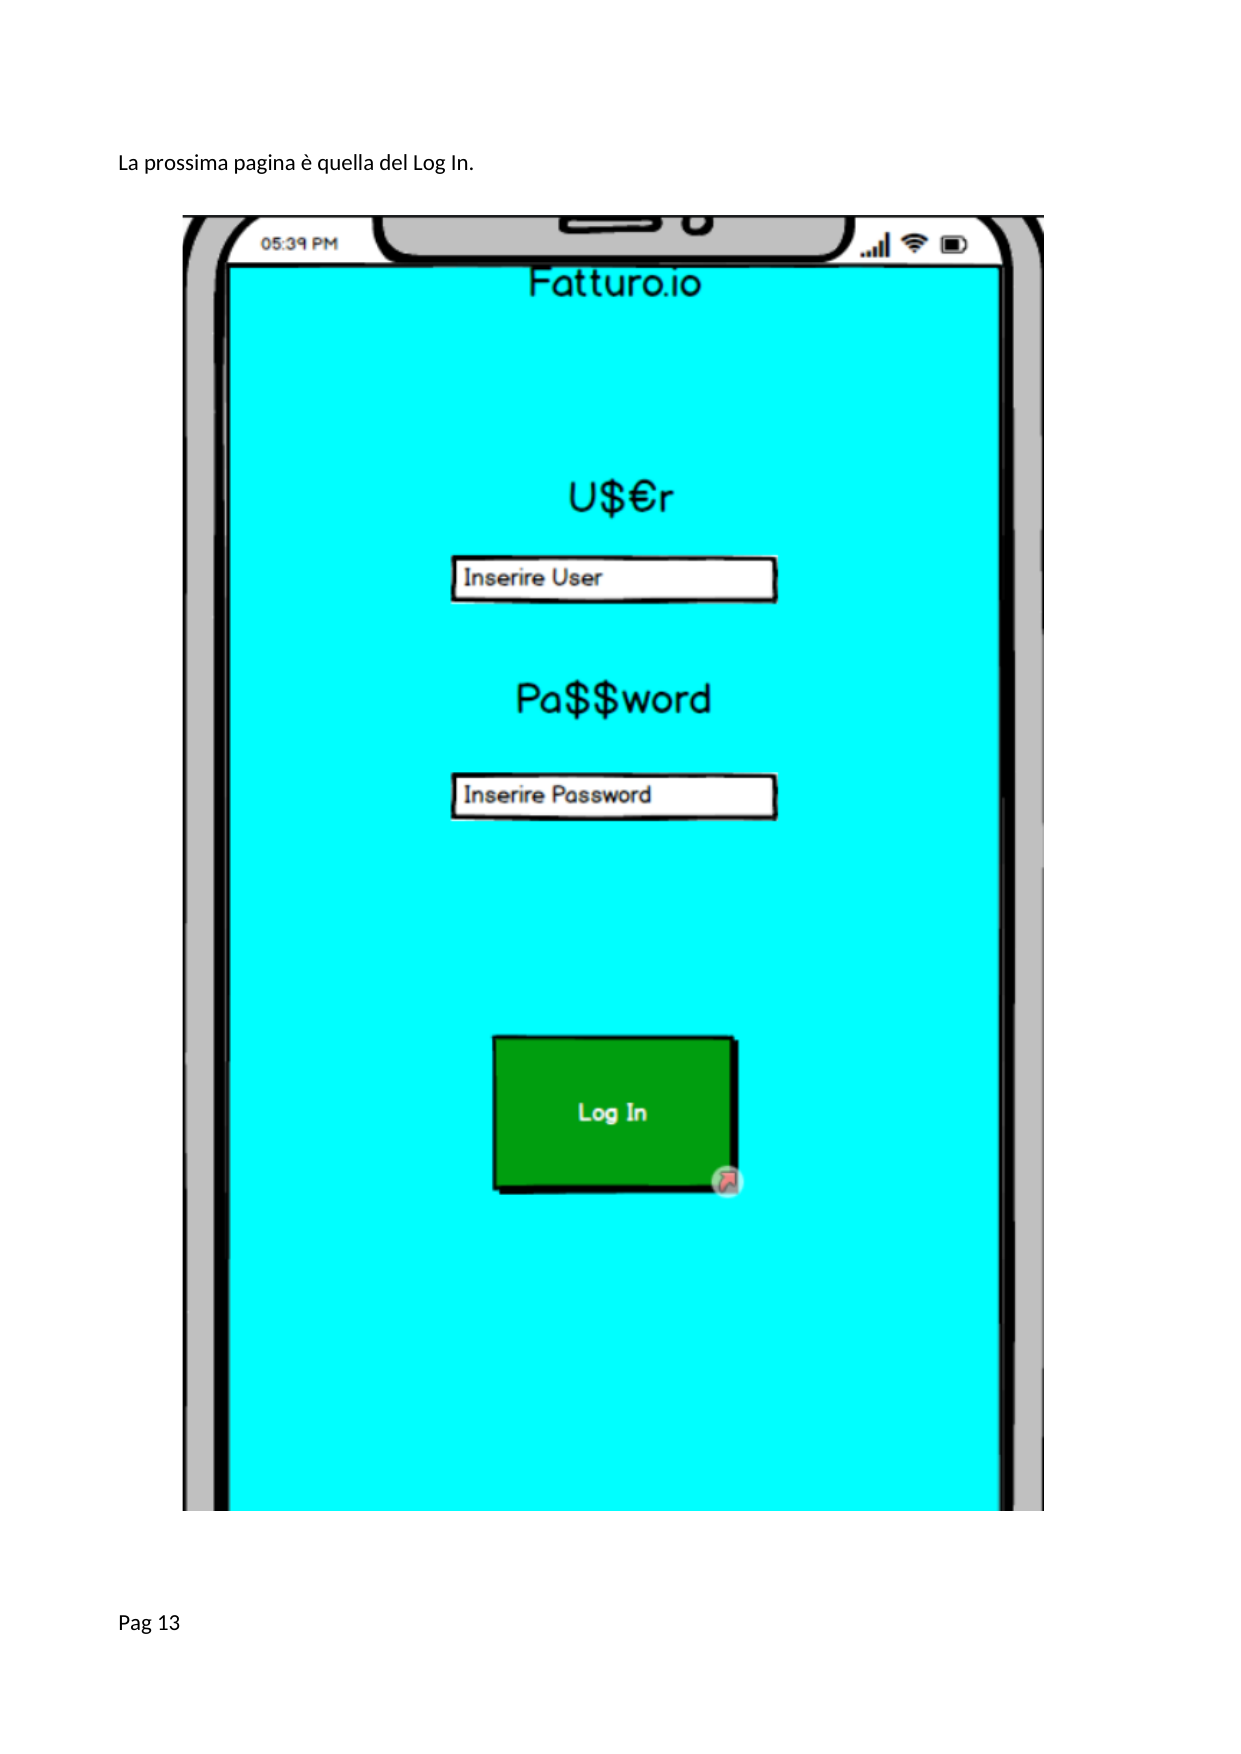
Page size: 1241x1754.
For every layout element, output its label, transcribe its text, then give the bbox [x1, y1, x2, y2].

picture [182, 215, 1044, 1511]
text La prossima pagina è quella del Log In. [118, 148, 1122, 176]
